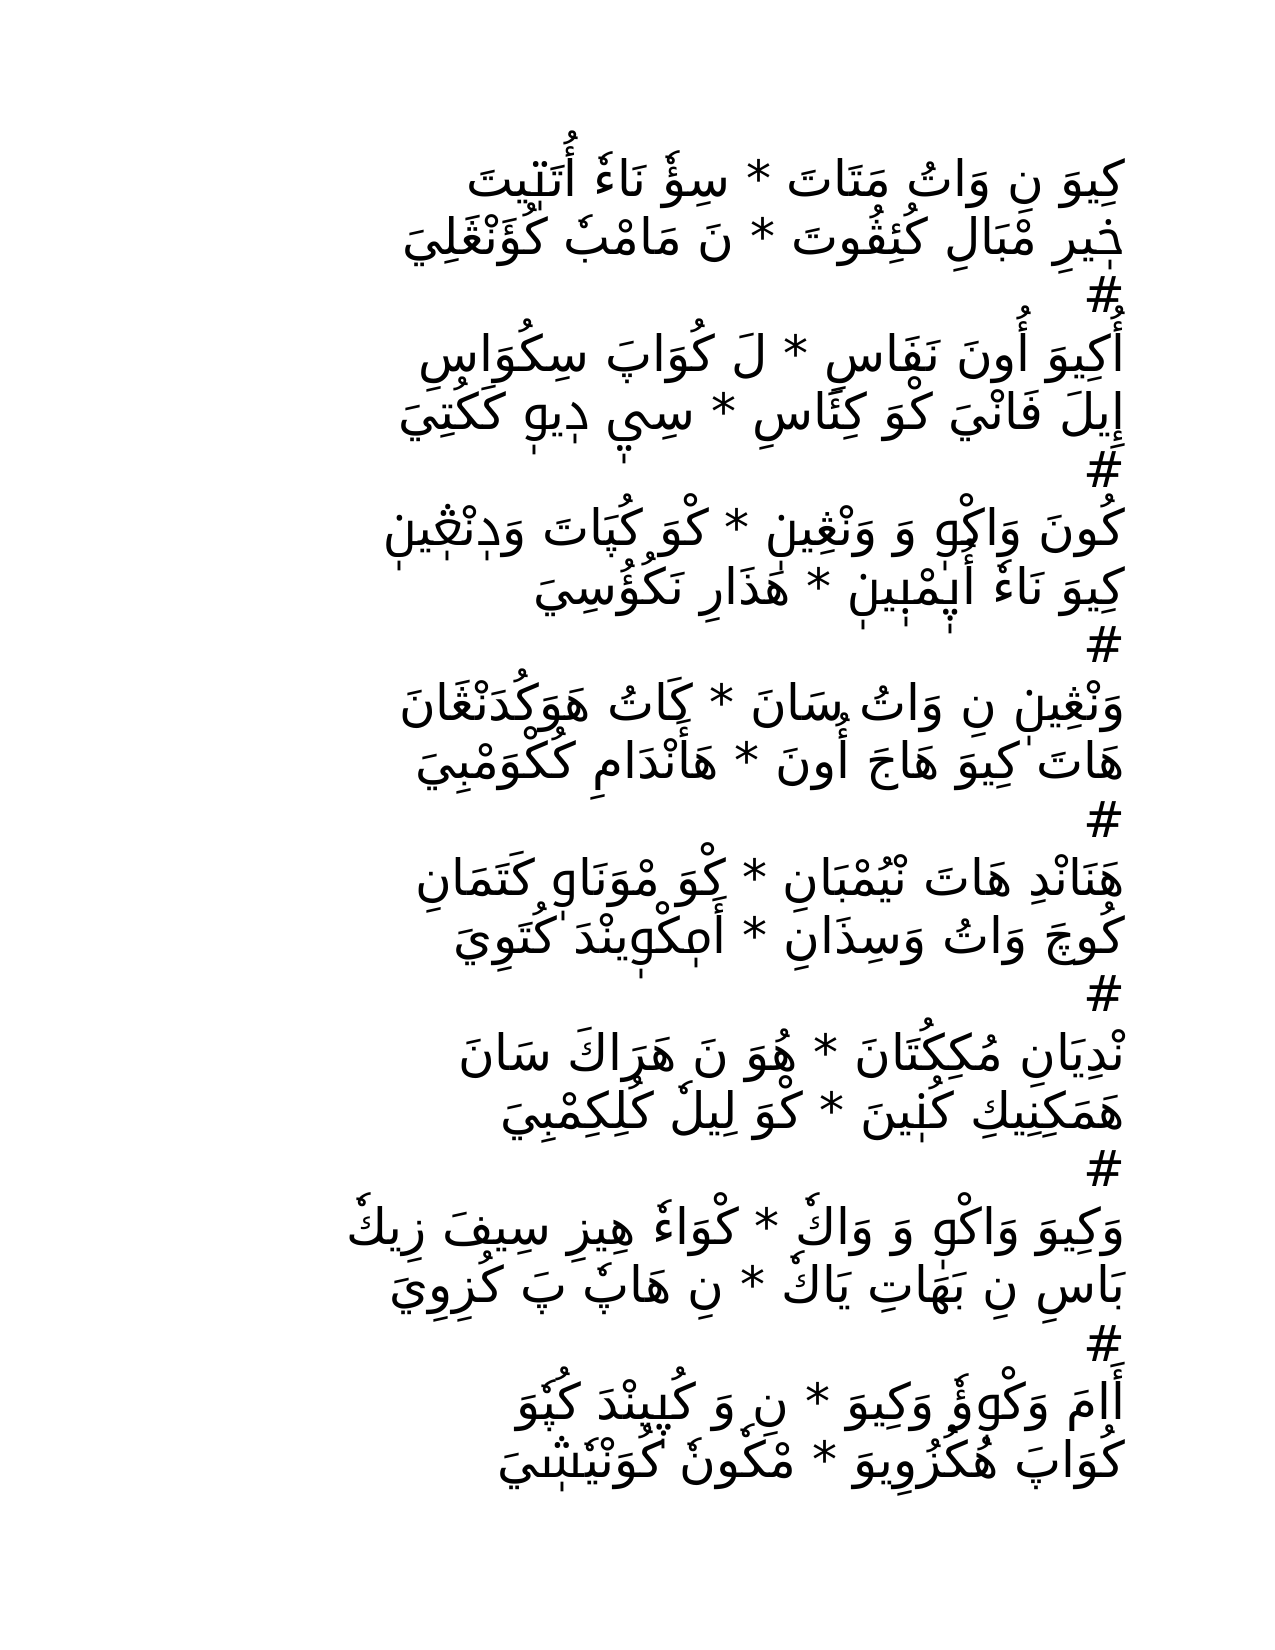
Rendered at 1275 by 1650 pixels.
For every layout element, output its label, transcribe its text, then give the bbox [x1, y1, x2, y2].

text أَامَ وَكْوٖؤٗ وَكِيوَ * نِ وَ كُپٖينْدَ كُپٗوَ كُوَاپَ هُكُزُوِيوَ * مْكٗونٗ كُوَنْيٗشٖيَ [150, 1373, 1125, 1489]
text # [150, 616, 1125, 674]
text وَنْڠِينٖ نِ وَاتُ سَانَ * كَاتُ هَوَكُدَنْڠَانَ هَاتَ كِيوَ هَاجَ أُونَ * هَأَنْدَامِ كُكْوَمْبِيَ [150, 674, 1125, 791]
text # [150, 441, 1125, 499]
text # [150, 1140, 1125, 1198]
text أُكِيوَ أُونَ نَفَاسِ * لَ كُوَاپَ سِكُوَاسِ إِيلَ فَانْيَ كْوَ كِئَاسِ * سِيٖ دٖيوٖ كَكُتِيَ [150, 325, 1125, 441]
text # [150, 791, 1125, 849]
text # [150, 1314, 1125, 1373]
text كُونَ وَاكْوٖ وَ وَنْڠِينٖ * كْوَ كُپَاتَ وَدٖنْڠٖينٖ كِيوَ نَاءٗ أُپٖمْبٖينٖ * هَذَارِ نَكُؤُسِيَ [150, 499, 1125, 616]
text كِيوَ نِ وَاتُ مَتَاتَ * سِؤٗ نَاءٗ أُتَتٖيتَ خٖيرِ مْبَالِ كُئِڤُوتَ * نَ مَامْبٗ كُؤَنْڠَلِيَ [150, 150, 1125, 266]
text وَكِيوَ وَاكْوٖ وَ وَاكٗ * كْوَاءٗ هِيزِ سِيفَ زِيكٗ بَاسِ نِ بَهَاتِ يَاكٗ * نِ هَاپٗ پَ كُزِوِيَ [150, 1198, 1125, 1314]
text نْدِيَانِ مُكِكُتَانَ * هُوَ نَ هَرَاكَ سَانَ هَمَكِنِيكِ كُنٖينَ * كْوَ لِيلٗ كُلِكِمْبِيَ [150, 1023, 1125, 1140]
text هَنَانْدِ هَاتَ نْيُمْبَانِ * كْوَ مْوَنَاوٖ كَتَمَانِ كُوچَ وَاتُ وَسِذَانِ * أَمٖكْوٖينْدَ كُتَوِيَ [150, 849, 1125, 965]
text # [150, 266, 1125, 325]
text # [150, 965, 1125, 1023]
